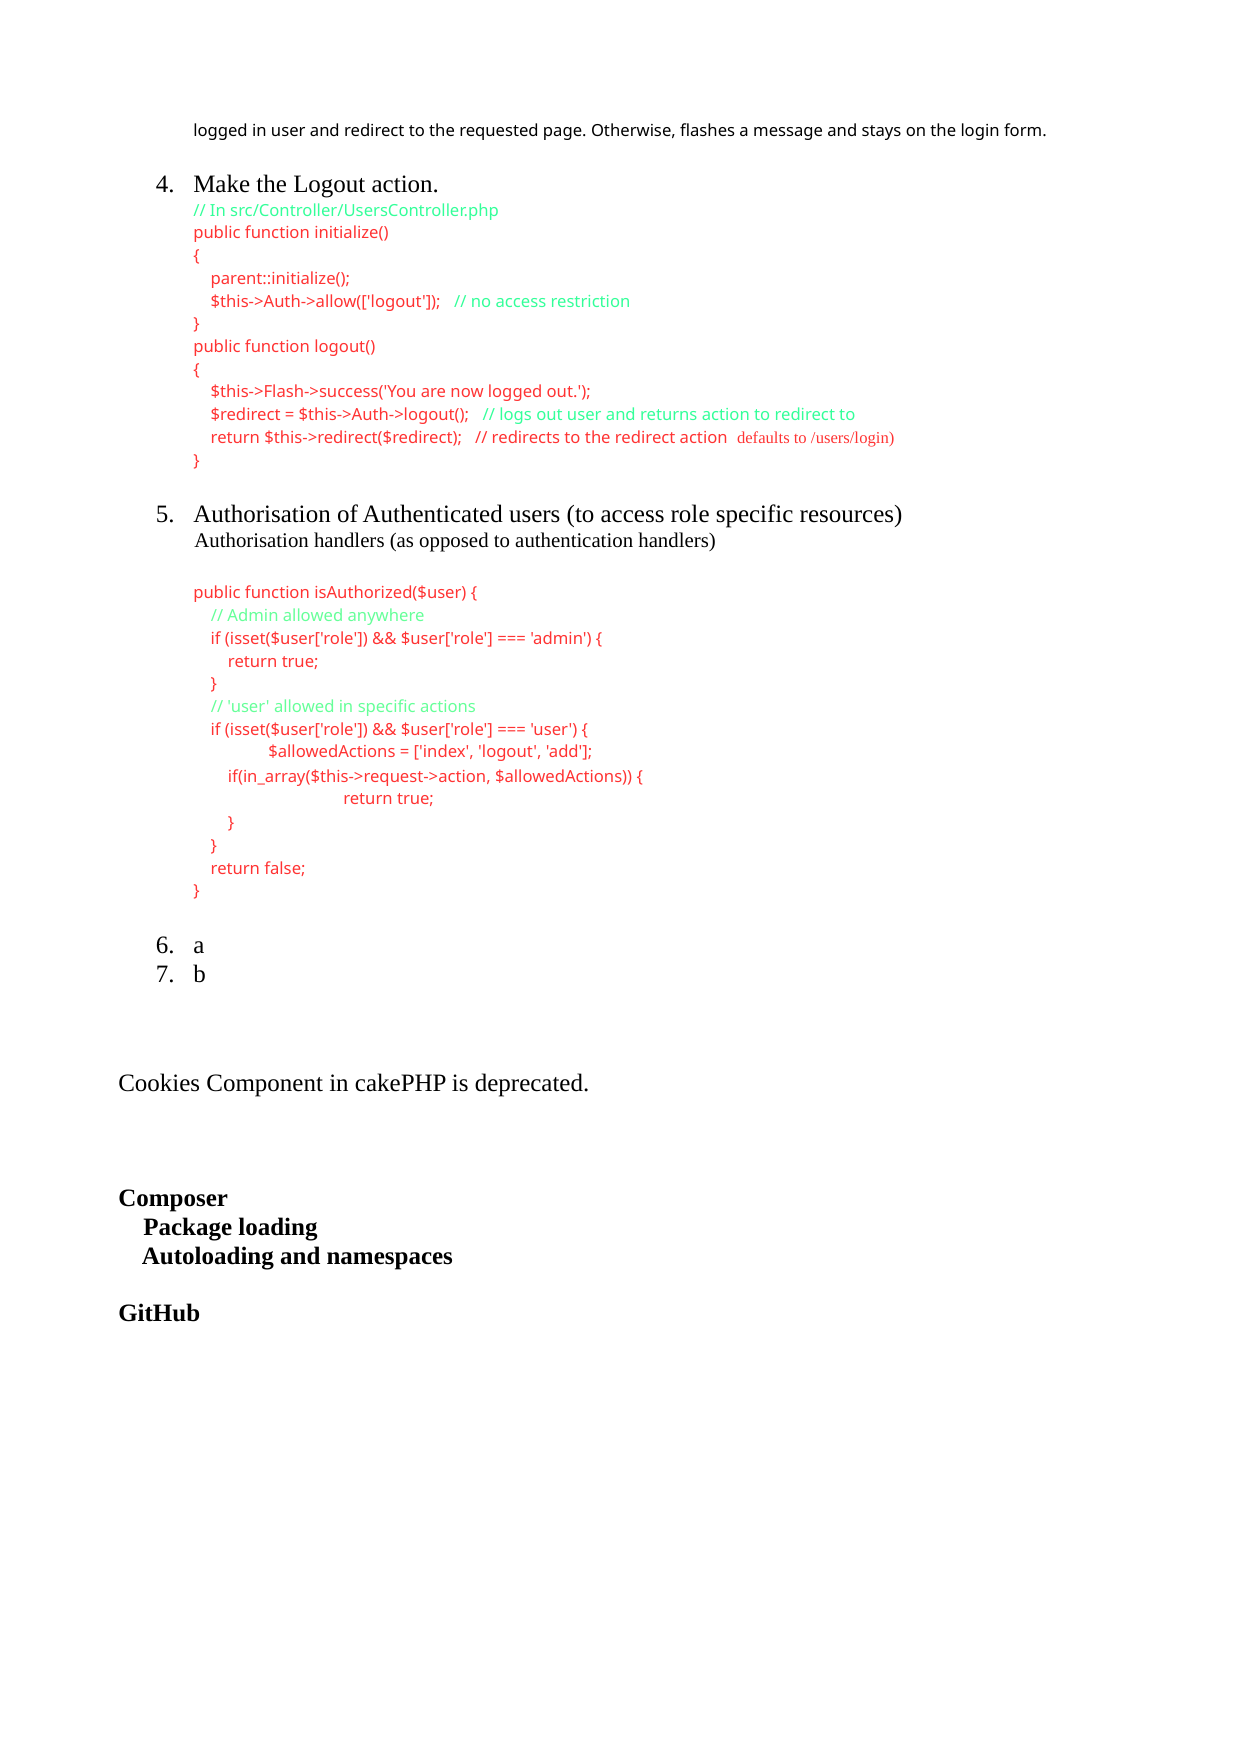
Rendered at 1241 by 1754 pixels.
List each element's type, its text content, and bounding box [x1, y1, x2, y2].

text { [193, 244, 1122, 266]
text logged in user and redirect to the requested page. Otherwise, flashes a message and stays on the login form. [193, 118, 1122, 141]
list Make the Logout action. [156, 169, 1122, 198]
text public function logout() [193, 334, 1122, 357]
text if(in_array($this->request->action, $allowedActions)) { [193, 764, 1122, 787]
text return true; [193, 649, 1122, 672]
text public function isAuthorized($user) { [193, 581, 1122, 604]
text Authorisation handlers (as opposed to authentication handlers) [194, 528, 1122, 552]
list a [156, 931, 1122, 959]
text } [193, 672, 1122, 695]
text // Admin allowed anywhere [193, 604, 1122, 627]
text } [193, 312, 1122, 334]
text GitHub [118, 1298, 1122, 1327]
text Cookies Component in cakePHP is deprecated. [118, 1068, 1122, 1097]
text $allowedActions = ['index', 'logout', 'add']; [193, 740, 1122, 764]
text } [193, 834, 1122, 856]
text return $this->redirect($redirect); // redirects to the redirect action defaults to /users/login) [193, 425, 1122, 448]
text if (isset($user['role']) && $user['role'] === 'admin') { [193, 627, 1122, 649]
text { [193, 357, 1122, 380]
text } [193, 811, 1122, 834]
list b [156, 959, 1122, 988]
text Composer [118, 1183, 1122, 1212]
text } [193, 448, 1122, 471]
text Autoloading and namespaces [118, 1241, 1122, 1269]
text $this->Flash->success('You are now logged out.'); [193, 380, 1122, 403]
text $this->Auth->allow(['logout']); // no access restriction [193, 289, 1122, 312]
text return true; [193, 787, 1122, 811]
text // 'user' allowed in specific actions [193, 695, 1122, 717]
text if (isset($user['role']) && $user['role'] === 'user') { [193, 717, 1122, 740]
text public function initialize() [193, 221, 1122, 244]
text } [193, 879, 1122, 902]
text parent::initialize(); [193, 266, 1122, 289]
text return false; [193, 856, 1122, 879]
text $redirect = $this->Auth->logout(); // logs out user and returns action to redirect to [193, 403, 1122, 425]
list // In src/Controller/UsersController.php [156, 198, 1122, 221]
text Package loading [118, 1212, 1122, 1241]
list Authorisation of Authenticated users (to access role specific resources) [156, 499, 1122, 528]
